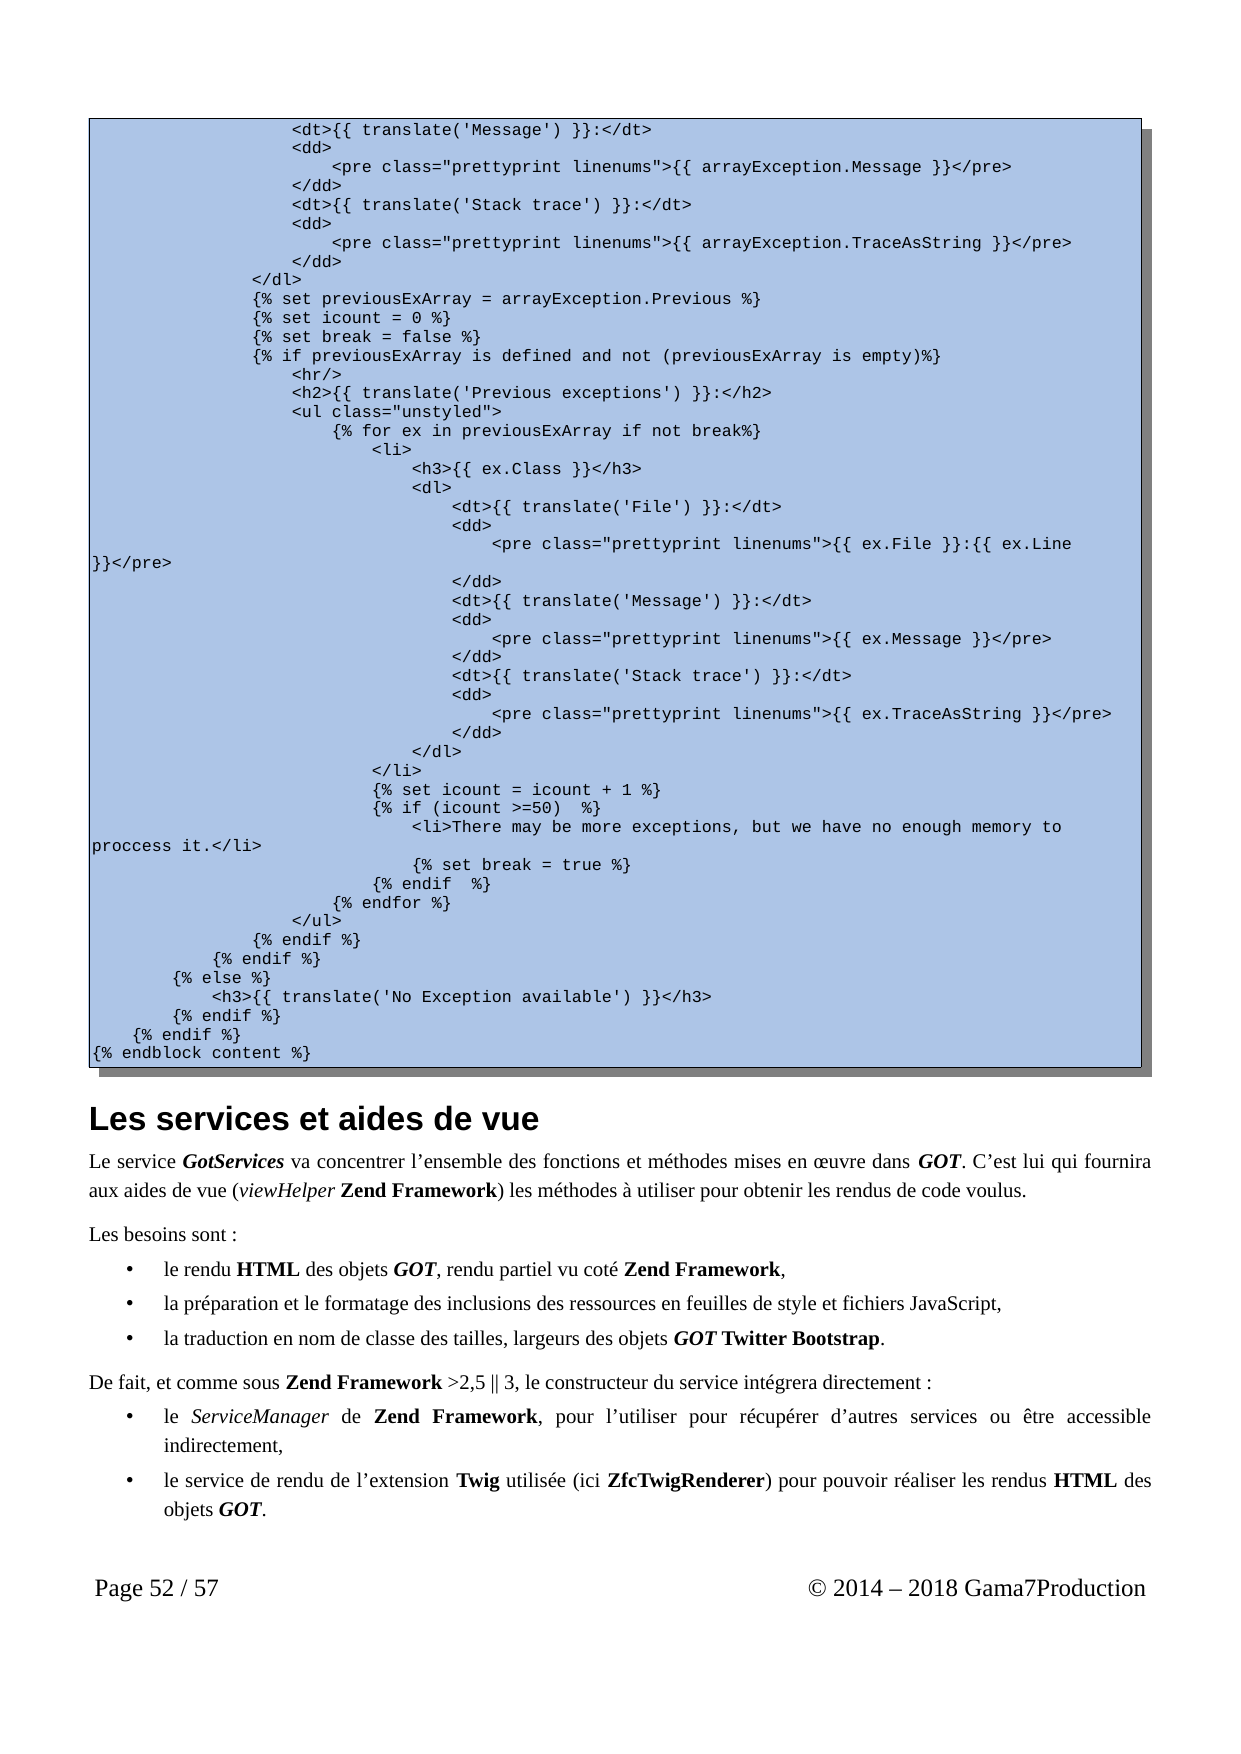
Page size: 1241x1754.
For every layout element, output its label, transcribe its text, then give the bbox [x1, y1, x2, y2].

list le service de rendu de l’extension Twig utilisée (ici ZfcTwigRenderer) pour pouvoir réaliser les rendus HTML des objets GOT. [126, 1468, 1152, 1521]
text {% else %} [90, 967, 1141, 985]
text <pre class="prettyprint linenums">{{ ex.Message }}</pre> [90, 627, 1141, 646]
text <pre class="prettyprint linenums">{{ arrayException.Message }}</pre> [90, 156, 1141, 175]
text {% if (icount >=50) %} [90, 797, 1141, 816]
text <h2>{{ translate('Previous exceptions') }}:</h2> [90, 382, 1141, 401]
text {% endif %} [90, 1004, 1141, 1023]
text </li> [90, 759, 1141, 778]
text {% set icount = 0 %} [90, 307, 1141, 326]
text <dt>{{ translate('Stack trace') }}:</dt> [90, 665, 1141, 684]
text Le service GotServices va concentrer l’ensemble des fonctions et méthodes mises en œuvre dans GOT. C’est lui qui fournira aux aides de vue (viewHelper Zend Framework) les méthodes à utiliser pour obtenir les rendus de code voulus. [88, 1149, 1152, 1202]
text <li>There may be more exceptions, but we have no enough memory to proccess it.</li> [90, 816, 1141, 853]
text {% if previousExArray is defined and not (previousExArray is empty)%} [90, 344, 1141, 363]
text <dd> [90, 684, 1141, 703]
text <ul class="unstyled"> [90, 401, 1141, 420]
text <dd> [90, 514, 1141, 533]
text </dd> [90, 721, 1141, 740]
text Les besoins sont : [88, 1222, 1152, 1246]
text {% set break = true %} [90, 853, 1141, 872]
text {% endblock content %} [90, 1042, 1141, 1067]
text {% endif %} [90, 929, 1141, 948]
text {% set previousExArray = arrayException.Previous %} [90, 288, 1141, 307]
list la traduction en nom de classe des tailles, largeurs des objets GOT Twitter Bootstrap. [126, 1326, 1152, 1350]
text </dd> [90, 646, 1141, 665]
text <dd> [90, 212, 1141, 231]
text <dd> [90, 608, 1141, 627]
list le rendu HTML des objets GOT, rendu partiel vu coté Zend Framework, [126, 1257, 1152, 1281]
text </dd> [90, 250, 1141, 269]
text </dl> [90, 269, 1141, 288]
list le ServiceManager de Zend Framework, pour l’utiliser pour récupérer d’autres services ou être accessible indirectement, [126, 1404, 1152, 1457]
text </dl> [90, 740, 1141, 759]
text {% endif %} [90, 872, 1141, 891]
text {% endfor %} [90, 891, 1141, 910]
text {% set break = false %} [90, 326, 1141, 344]
text </ul> [90, 910, 1141, 929]
text <hr/> [90, 363, 1141, 382]
text </dd> [90, 175, 1141, 193]
text <dt>{{ translate('Message') }}:</dt> [90, 119, 1141, 137]
text <pre class="prettyprint linenums">{{ ex.TraceAsString }}</pre> [90, 703, 1141, 721]
text </dd> [90, 571, 1141, 589]
text <dt>{{ translate('Stack trace') }}:</dt> [90, 193, 1141, 212]
text <li> [90, 439, 1141, 457]
list la préparation et le formatage des inclusions des ressources en feuilles de style et fichiers JavaScript, [126, 1291, 1152, 1315]
text <h3>{{ ex.Class }}</h3> [90, 457, 1141, 476]
text {% set icount = icount + 1 %} [90, 778, 1141, 797]
subtitle Les services et aides de vue [88, 1098, 1152, 1137]
text {% for ex in previousExArray if not break%} [90, 420, 1141, 439]
text {% endif %} [90, 948, 1141, 967]
text <dt>{{ translate('Message') }}:</dt> [90, 589, 1141, 608]
text <pre class="prettyprint linenums">{{ arrayException.TraceAsString }}</pre> [90, 231, 1141, 250]
text <h3>{{ translate('No Exception available') }}</h3> [90, 985, 1141, 1004]
text <pre class="prettyprint linenums">{{ ex.File }}:{{ ex.Line }}</pre> [90, 533, 1141, 571]
text <dl> [90, 476, 1141, 495]
text <dt>{{ translate('File') }}:</dt> [90, 495, 1141, 514]
text De fait, et comme sous Zend Framework >2,5 || 3, le constructeur du service intégrera directement : [88, 1369, 1152, 1394]
text {% endif %} [90, 1023, 1141, 1042]
text <dd> [90, 137, 1141, 156]
